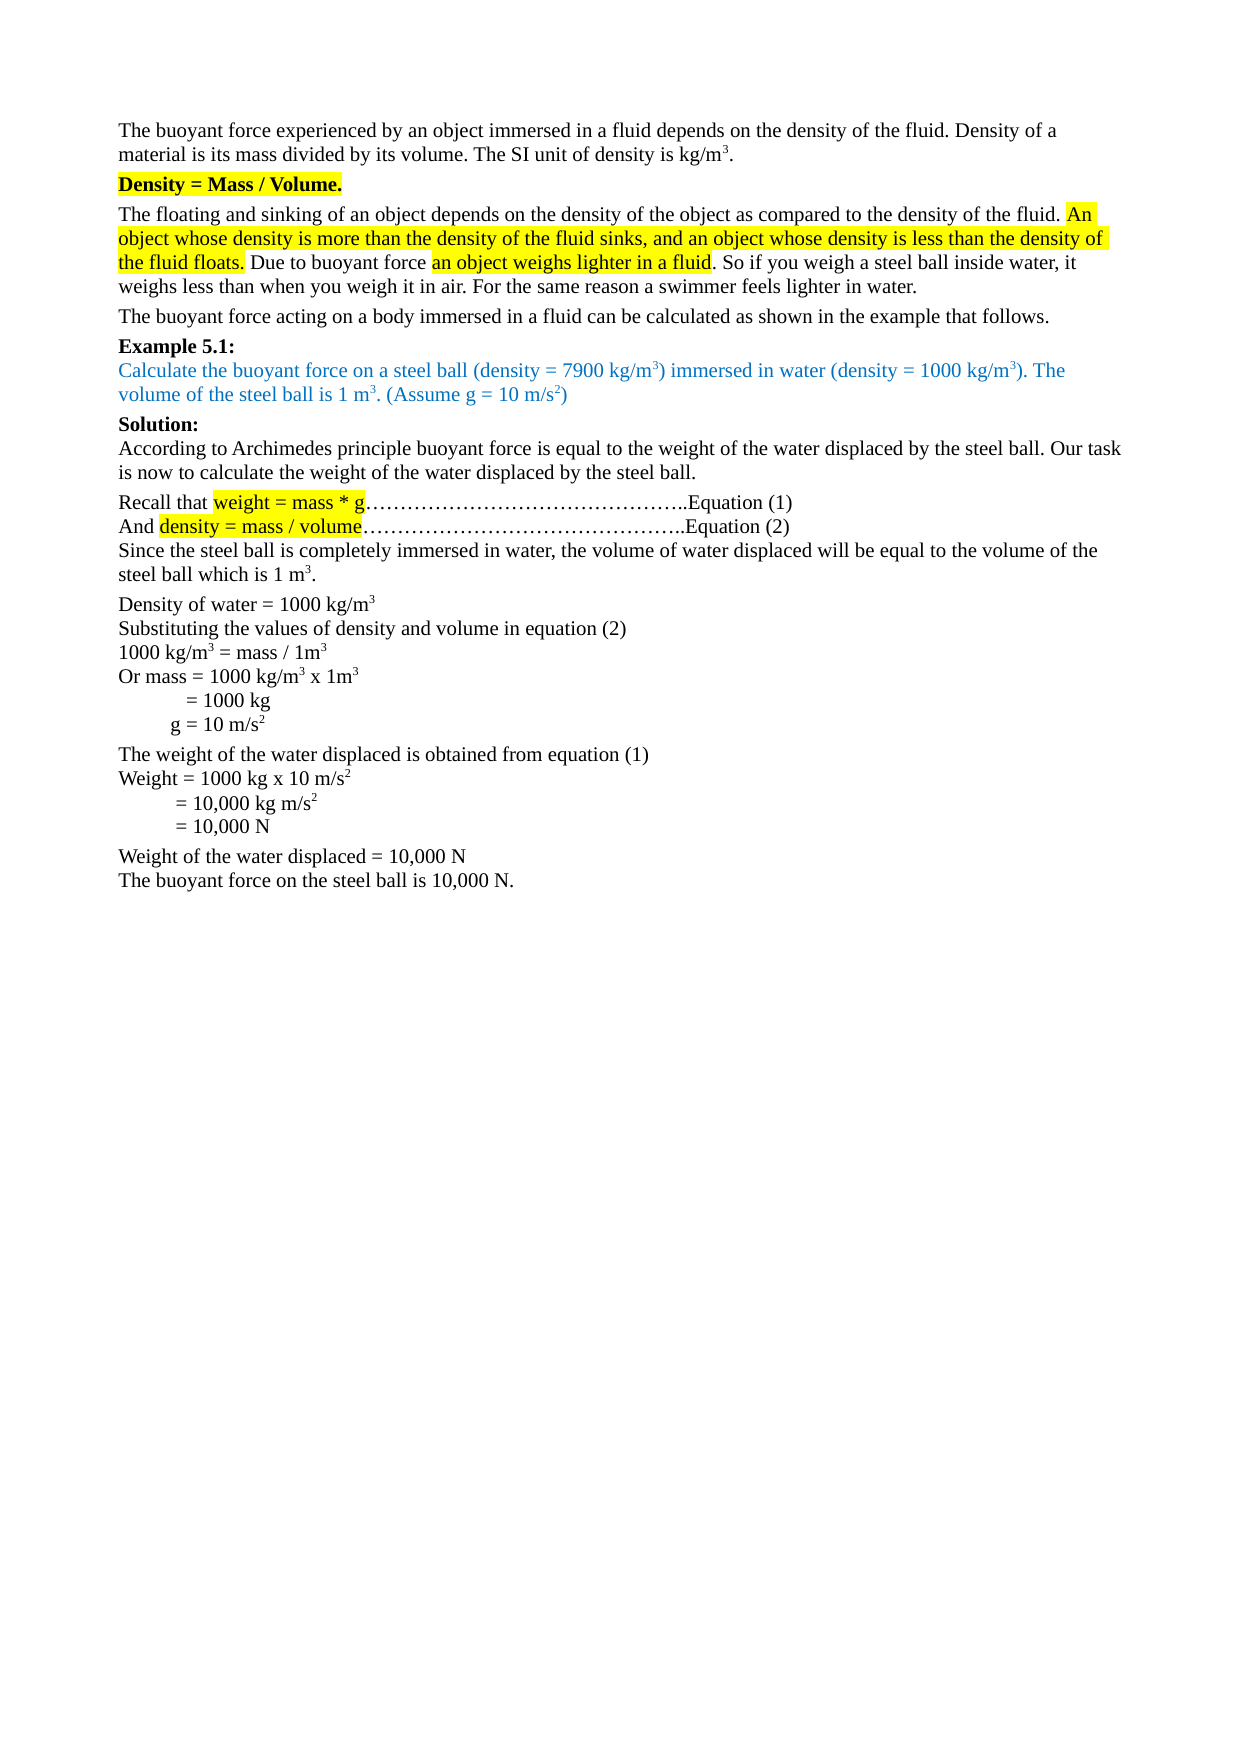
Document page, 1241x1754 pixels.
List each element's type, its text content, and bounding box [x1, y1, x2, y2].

text Density of water = 1000 kg/m3 Substituting the values of density and volume in equation (2) 1000 kg/m3 = mass / 1m3 Or mass = 1000 kg/m3 x 1m3 = 1000 kg g = 10 m/s2 [118, 592, 1122, 736]
text Weight of the water displaced = 10,000 N The buoyant force on the steel ball is 10,000 N. [118, 844, 1122, 892]
text The weight of the water displaced is obtained from equation (1) Weight = 1000 kg x 10 m/s2 = 10,000 kg m/s2 = 10,000 N [118, 742, 1122, 838]
text Density = Mass / Volume. [118, 172, 1122, 196]
text The floating and sinking of an object depends on the density of the object as compared to the density of the fluid. An object whose density is more than the density of the fluid sinks, and an object whose density is less than the density of the fluid floats. Due to buoyant force an object weighs lighter in a fluid. So if you weigh a steel ball inside water, it weighs less than when you weigh it in air. For the same reason a swimmer feels lighter in water. [118, 202, 1122, 298]
text The buoyant force experienced by an object immersed in a fluid depends on the density of the fluid. Density of a material is its mass divided by its volume. The SI unit of density is kg/m3. [118, 118, 1122, 166]
text Example 5.1: Calculate the buoyant force on a steel ball (density = 7900 kg/m3) immersed in water (density = 1000 kg/m3). The volume of the steel ball is 1 m3. (Assume g = 10 m/s2) [118, 334, 1122, 406]
text Recall that weight = mass * g………………………………………..Equation (1) And density = mass / volume………………………………………..Equation (2) Since the steel ball is completely immersed in water, the volume of water displaced will be equal to the volume of the steel ball which is 1 m3. [118, 490, 1122, 586]
text Solution: According to Archimedes principle buoyant force is equal to the weight of the water displaced by the steel ball. Our task is now to calculate the weight of the water displaced by the steel ball. [118, 412, 1122, 484]
text The buoyant force acting on a body immersed in a fluid can be calculated as shown in the example that follows. [118, 304, 1122, 328]
